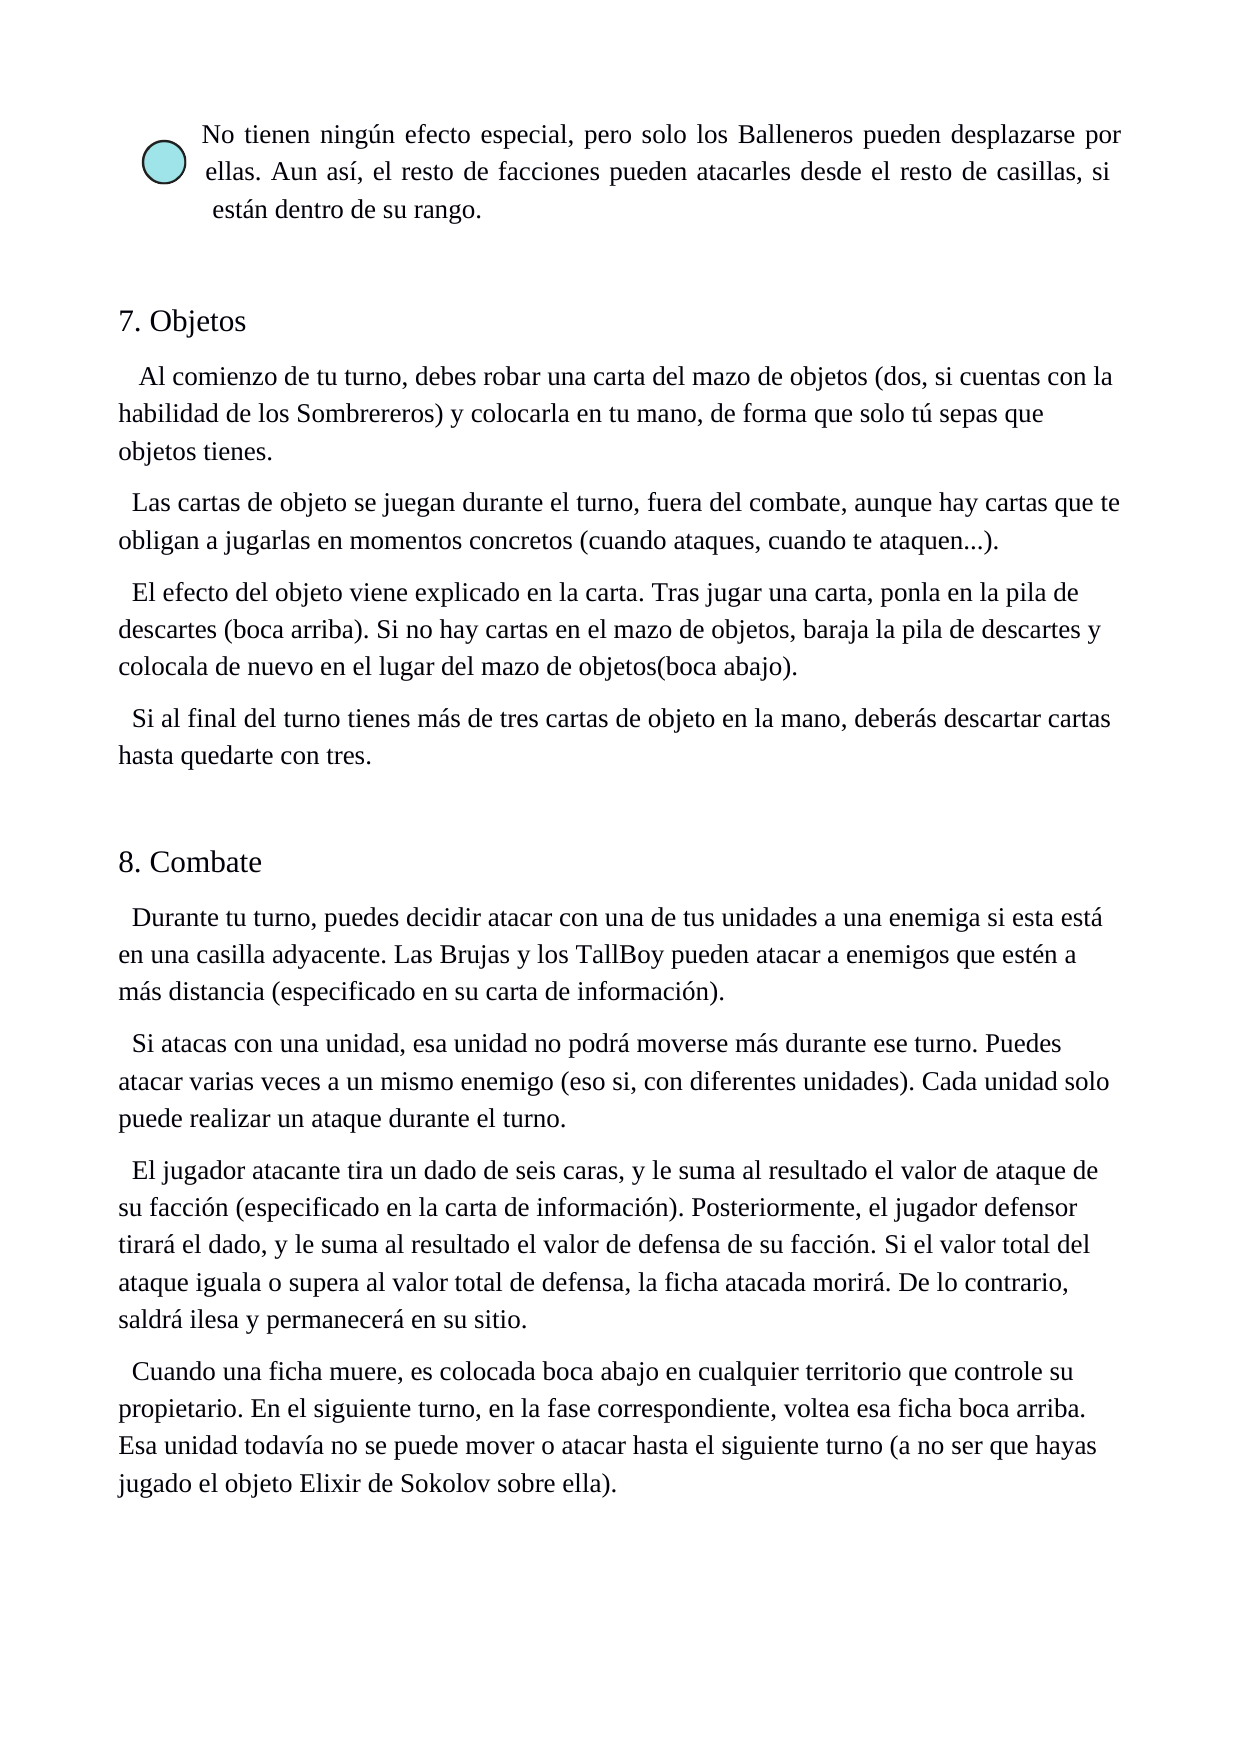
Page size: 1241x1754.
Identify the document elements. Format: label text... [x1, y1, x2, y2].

text 7. Objetos [118, 302, 1122, 338]
text No tienen ningún efecto especial, pero solo los Balleneros pueden desplazarse por ellas. Aun así, el resto de facciones pueden atacarles desde el resto de casillas, si están dentro de su rango. [118, 118, 1122, 224]
text El jugador atacante tira un dado de seis caras, y le suma al resultado el valor de ataque de su facción (especificado en la carta de información). Posteriormente, el jugador defensor tirará el dado, y le suma al resultado el valor de defensa de su facción. Si el valor total del ataque iguala o supera al valor total de defensa, la ficha atacada morirá. De lo contrario, saldrá ilesa y permanecerá en su sitio. [118, 1154, 1122, 1334]
picture [141, 139, 187, 185]
text El efecto del objeto viene explicado en la carta. Tras jugar una carta, ponla en la pila de descartes (boca arriba). Si no hay cartas en el mazo de objetos, baraja la pila de descartes y colocala de nuevo en el lugar del mazo de objetos(boca abajo). [118, 576, 1122, 681]
text 8. Combate [118, 843, 1122, 879]
text Las cartas de objeto se juegan durante el turno, fuera del combate, aunque hay cartas que te obligan a jugarlas en momentos concretos (cuando ataques, cuando te ataquen...). [118, 486, 1122, 555]
text Durante tu turno, puedes decidir atacar con una de tus unidades a una enemiga si esta está en una casilla adyacente. Las Brujas y los TallBoy pueden atacar a enemigos que estén a más distancia (especificado en su carta de información). [118, 901, 1122, 1007]
text Si al final del turno tienes más de tres cartas de objeto en la mano, deberás descartar cartas hasta quedarte con tres. [118, 702, 1122, 771]
text Al comienzo de tu turno, debes robar una carta del mazo de objetos (dos, si cuentas con la habilidad de los Sombrereros) y colocarla en tu mano, de forma que solo tú sepas que objetos tienes. [118, 360, 1122, 466]
text Cuando una ficha muere, es colocada boca abajo en cualquier territorio que controle su propietario. En el siguiente turno, en la fase correspondiente, voltea esa ficha boca arriba. Esa unidad todavía no se puede mover o atacar hasta el siguiente turno (a no ser que hayas jugado el objeto Elixir de Sokolov sobre ella). [118, 1355, 1122, 1498]
text Si atacas con una unidad, esa unidad no podrá moverse más durante ese turno. Puedes atacar varias veces a un mismo enemigo (eso si, con diferentes unidades). Cada unidad solo puede realizar un ataque durante el turno. [118, 1027, 1122, 1133]
